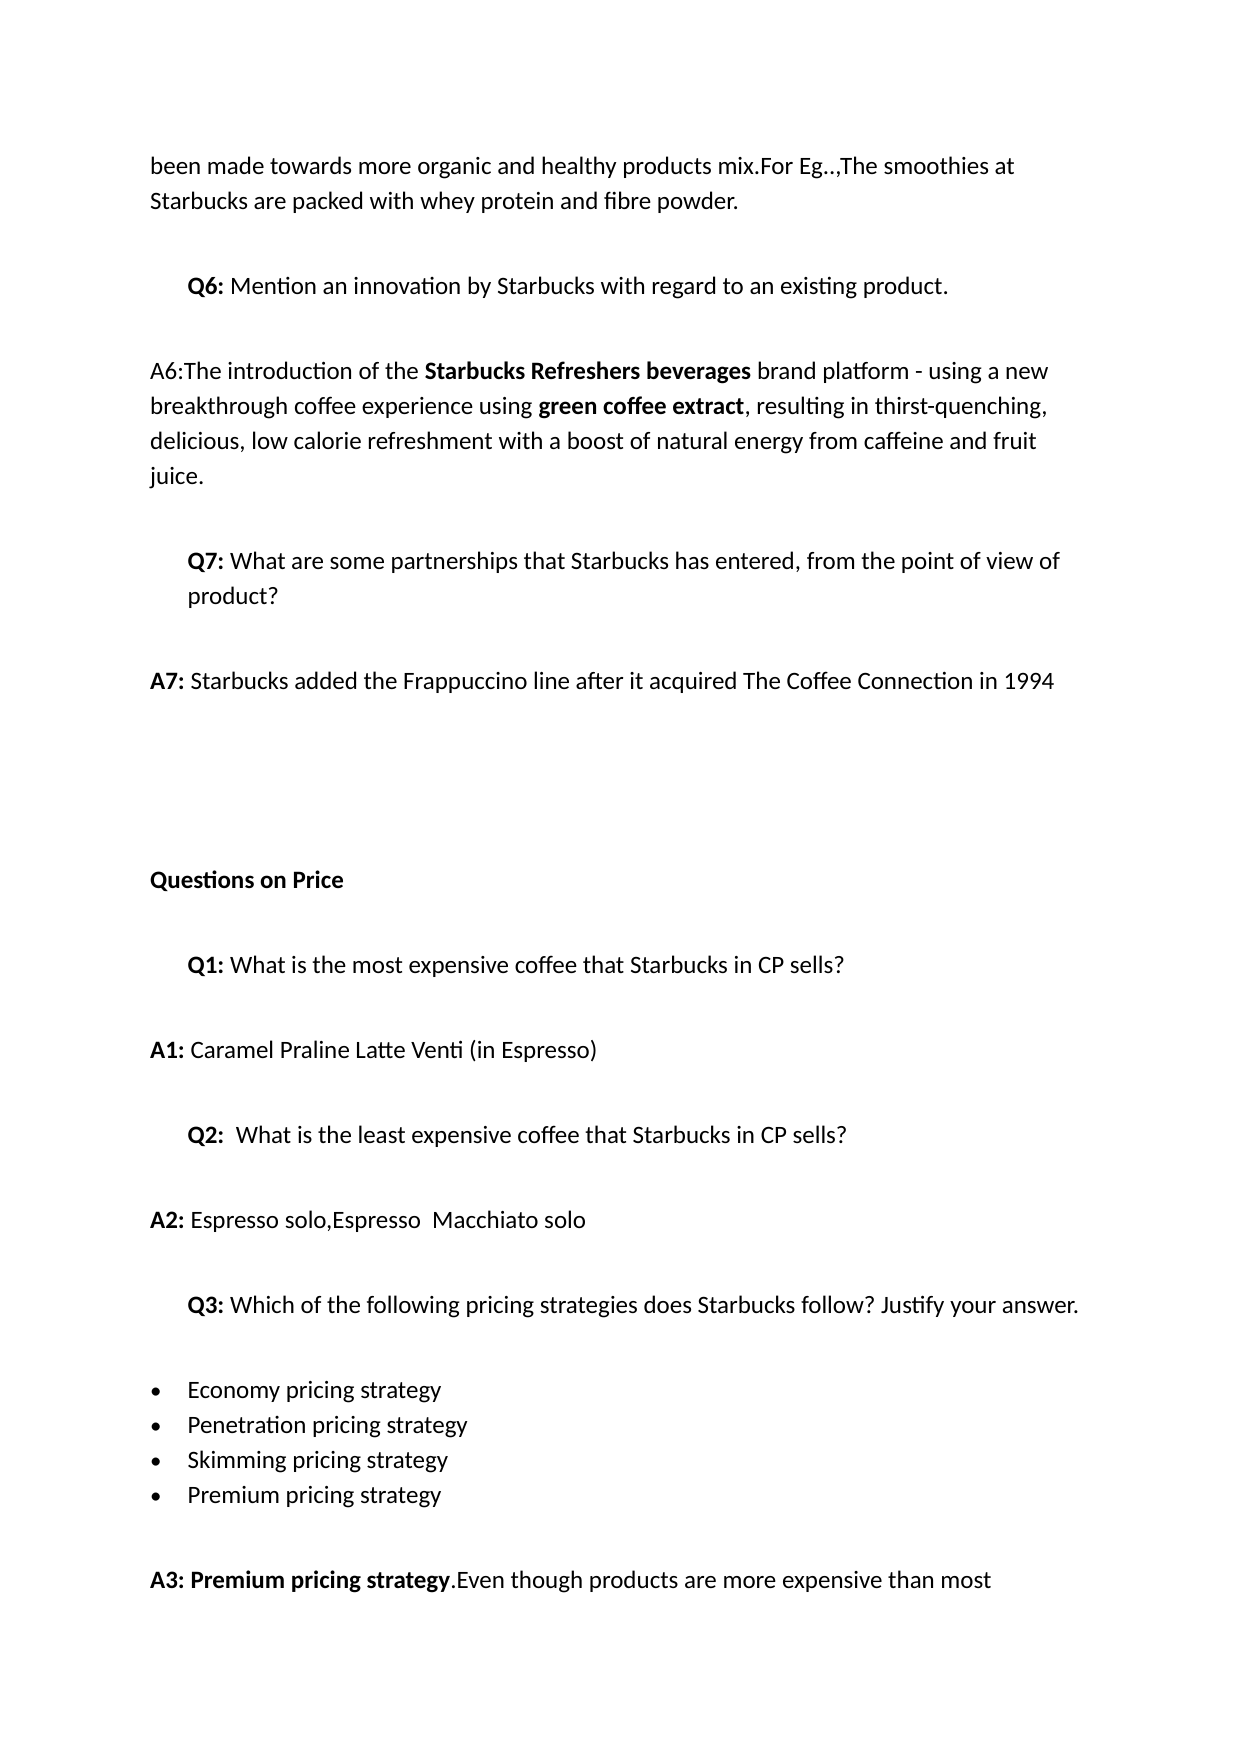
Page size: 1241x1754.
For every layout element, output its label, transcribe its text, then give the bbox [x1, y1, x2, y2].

text A2: Espresso solo,Espresso Macchiato solo [150, 1204, 1090, 1235]
text Q3: Which of the following pricing strategies does Starbucks follow? Justify your answer. [187, 1289, 1090, 1320]
text A6:The introduction of the Starbucks Refreshers beverages brand platform - using a new breakthrough coffee experience using green coffee extract, resulting in thirst-quenching, delicious, low calorie refreshment with a boost of natural energy from caffeine and fruit juice. [150, 355, 1090, 491]
text Q1: What is the most expensive coffee that Starbucks in CP sells? [187, 949, 1090, 980]
text A1: Caramel Praline Latte Venti (in Espresso) [150, 1034, 1090, 1065]
text A3: Premium pricing strategy.Even though products are more expensive than most [150, 1564, 1090, 1595]
list Penetration pricing strategy [112, 1409, 1090, 1440]
text A7: Starbucks added the Frappuccino line after it acquired The Coffee Connection in 1994 [150, 665, 1090, 696]
text Q6: Mention an innovation by Starbucks with regard to an existing product. [187, 270, 1090, 301]
text been made towards more organic and healthy products mix.For Eg..,The smoothies at Starbucks are packed with whey protein and fibre powder. [150, 150, 1090, 216]
text Q7: What are some partnerships that Starbucks has entered, from the point of view of product? [187, 545, 1090, 611]
list Premium pricing strategy [112, 1479, 1090, 1510]
text Q2: What is the least expensive coffee that Starbucks in CP sells? [187, 1119, 1090, 1150]
list Economy pricing strategy [112, 1374, 1090, 1405]
list Skimming pricing strategy [112, 1444, 1090, 1475]
text Questions on Price [150, 864, 1090, 895]
